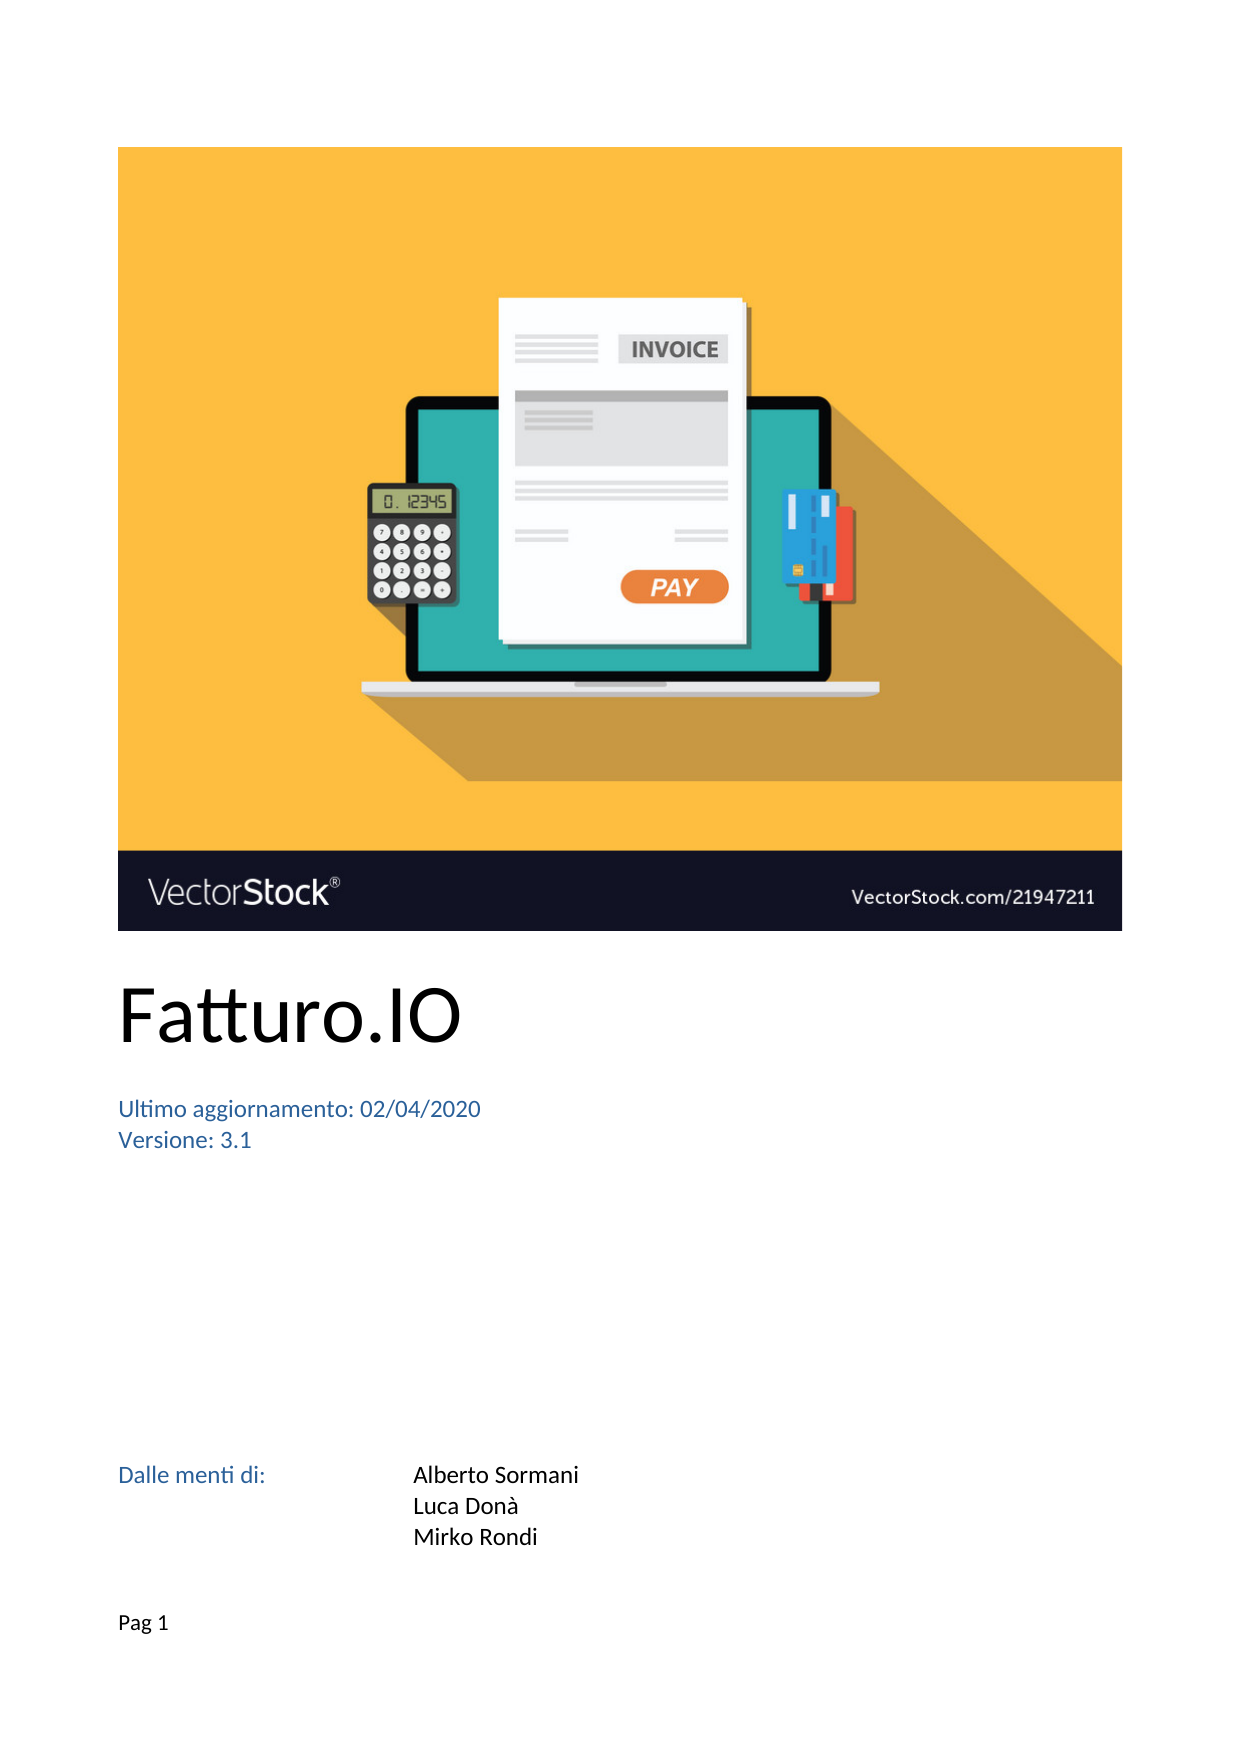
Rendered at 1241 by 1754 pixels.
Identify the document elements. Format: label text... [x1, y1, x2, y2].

text Ultimo aggiornamento: 02/04/2020 [118, 1093, 1122, 1124]
text Fatturo.IO [118, 961, 1122, 1063]
text Luca Donà [118, 1490, 1122, 1521]
text Mirko Rondi [118, 1521, 1122, 1551]
text Dalle menti di: Alberto Sormani [118, 1460, 1122, 1490]
text Versione: 3.1 [118, 1124, 1122, 1154]
picture [118, 147, 1123, 931]
